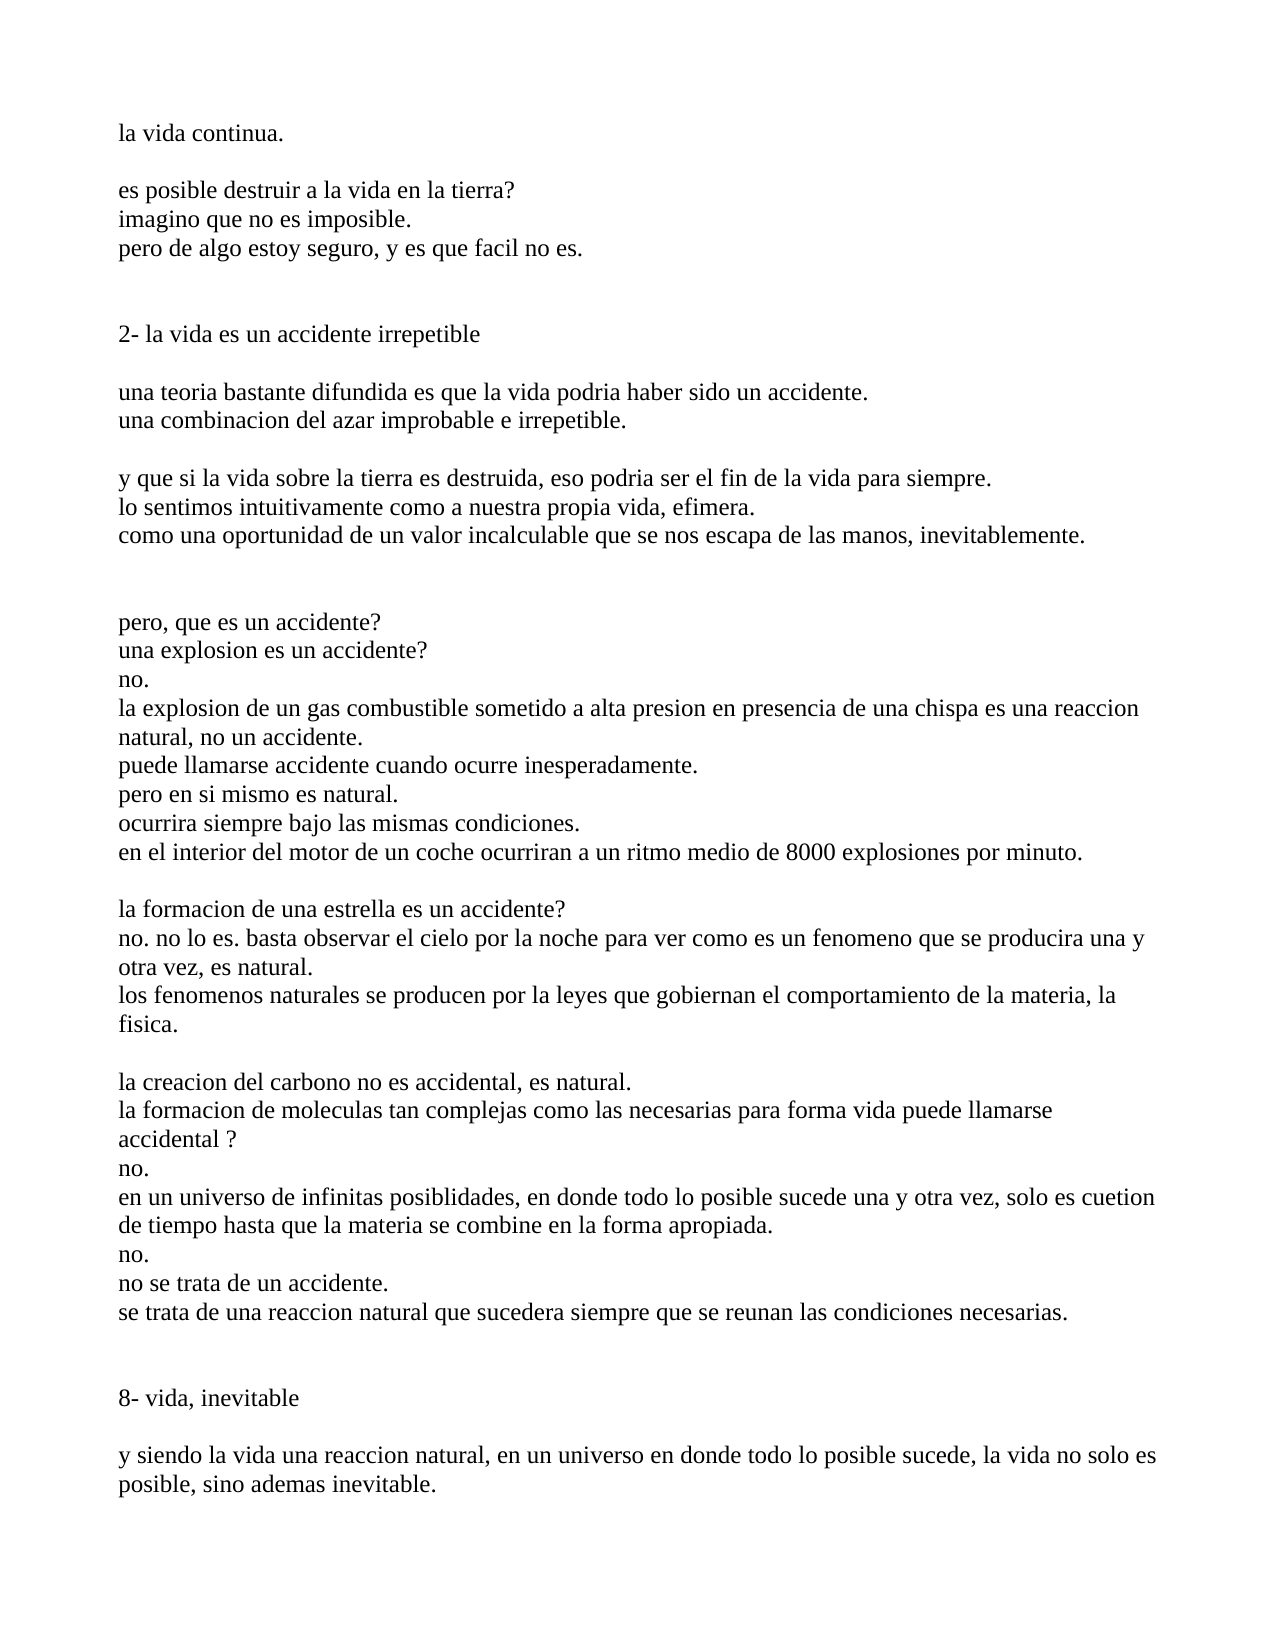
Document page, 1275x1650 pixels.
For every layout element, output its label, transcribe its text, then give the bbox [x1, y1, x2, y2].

text y que si la vida sobre la tierra es destruida, eso podria ser el fin de la vida para siempre. [118, 463, 1157, 492]
text 8- vida, inevitable [118, 1383, 1157, 1412]
text imagino que no es imposible. [118, 204, 1157, 233]
text y siendo la vida una reaccion natural, en un universo en donde todo lo posible sucede, la vida no solo es posible, sino ademas inevitable. [118, 1441, 1157, 1498]
text la formacion de una estrella es un accidente? [118, 894, 1157, 923]
text una teoria bastante difundida es que la vida podria haber sido un accidente. [118, 377, 1157, 406]
text una explosion es un accidente? [118, 636, 1157, 664]
text una combinacion del azar improbable e irrepetible. [118, 406, 1157, 434]
text 2- la vida es un accidente irrepetible [118, 319, 1157, 348]
text la vida continua. [118, 118, 1157, 147]
text los fenomenos naturales se producen por la leyes que gobiernan el comportamiento de la materia, la fisica. [118, 981, 1157, 1038]
text no. [118, 664, 1157, 693]
text no. no lo es. basta observar el cielo por la noche para ver como es un fenomeno que se producira una y otra vez, es natural. [118, 923, 1157, 981]
text es posible destruir a la vida en la tierra? [118, 176, 1157, 204]
text se trata de una reaccion natural que sucedera siempre que se reunan las condiciones necesarias. [118, 1297, 1157, 1326]
text pero, que es un accidente? [118, 607, 1157, 636]
text lo sentimos intuitivamente como a nuestra propia vida, efimera. [118, 492, 1157, 521]
text la explosion de un gas combustible sometido a alta presion en presencia de una chispa es una reaccion natural, no un accidente. [118, 693, 1157, 751]
text no se trata de un accidente. [118, 1268, 1157, 1297]
text pero de algo estoy seguro, y es que facil no es. [118, 233, 1157, 262]
text ocurrira siempre bajo las mismas condiciones. [118, 808, 1157, 837]
text en el interior del motor de un coche ocurriran a un ritmo medio de 8000 explosiones por minuto. [118, 837, 1157, 866]
text la creacion del carbono no es accidental, es natural. [118, 1067, 1157, 1096]
text pero en si mismo es natural. [118, 779, 1157, 808]
text no. [118, 1239, 1157, 1268]
text la formacion de moleculas tan complejas como las necesarias para forma vida puede llamarse accidental ? [118, 1096, 1157, 1153]
text en un universo de infinitas posiblidades, en donde todo lo posible sucede una y otra vez, solo es cuetion de tiempo hasta que la materia se combine en la forma apropiada. [118, 1182, 1157, 1239]
text no. [118, 1153, 1157, 1182]
text puede llamarse accidente cuando ocurre inesperadamente. [118, 751, 1157, 779]
text como una oportunidad de un valor incalculable que se nos escapa de las manos, inevitablemente. [118, 521, 1157, 549]
